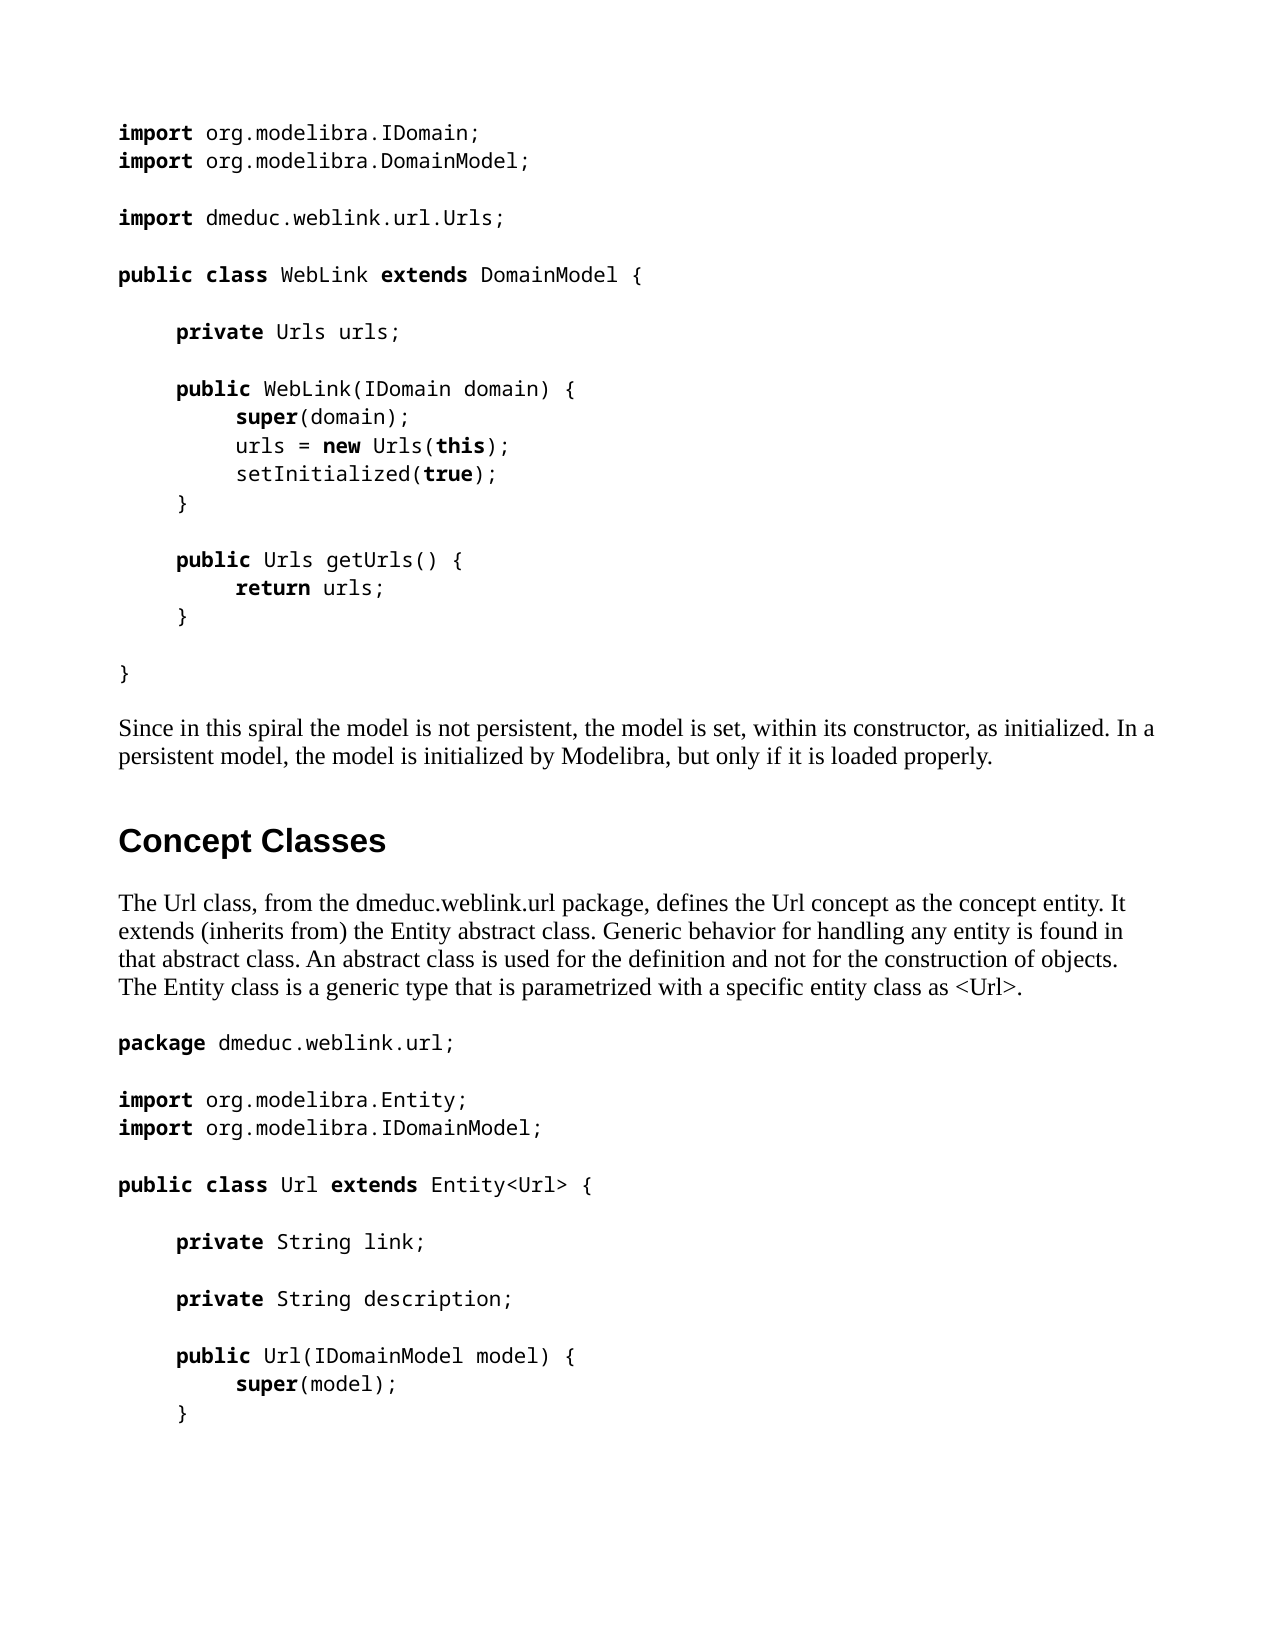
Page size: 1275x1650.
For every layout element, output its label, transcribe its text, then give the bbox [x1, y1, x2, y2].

text import org.modelibra.IDomain; [118, 118, 1157, 147]
text Since in this spiral the model is not persistent, the model is set, within its constructor, as initialized. In a persistent model, the model is initialized by Modelibra, but only if it is loaded properly. [118, 714, 1157, 770]
text setInitialized(true); [118, 459, 1157, 488]
text return urls; [118, 573, 1157, 602]
text public WebLink(IDomain domain) { [118, 374, 1157, 402]
text public Url(IDomainModel model) { [118, 1341, 1157, 1369]
text import org.modelibra.IDomainModel; [118, 1113, 1157, 1142]
text public class Url extends Entity<Url> { [118, 1170, 1157, 1199]
text super(model); [118, 1369, 1157, 1398]
text super(domain); [118, 402, 1157, 431]
text private String link; [118, 1227, 1157, 1256]
text import org.modelibra.Entity; [118, 1085, 1157, 1113]
subtitle Concept Classes [118, 823, 1157, 860]
text public Urls getUrls() { [118, 545, 1157, 573]
text package dmeduc.weblink.url; [118, 1028, 1157, 1056]
text import dmeduc.weblink.url.Urls; [118, 203, 1157, 232]
text } [118, 488, 1157, 516]
text The Url class, from the dmeduc.weblink.url package, defines the Url concept as the concept entity. It extends (inherits from) the Entity abstract class. Generic behavior for handling any entity is found in that abstract class. An abstract class is used for the definition and not for the construction of objects. The Entity class is a generic type that is parametrized with a specific entity class as <Url>. [118, 889, 1157, 1000]
text } [118, 658, 1157, 687]
text } [118, 602, 1157, 630]
text public class WebLink extends DomainModel { [118, 260, 1157, 289]
text private String description; [118, 1284, 1157, 1312]
text import org.modelibra.DomainModel; [118, 147, 1157, 175]
text } [118, 1398, 1157, 1426]
text urls = new Urls(this); [118, 431, 1157, 459]
text private Urls urls; [118, 317, 1157, 346]
